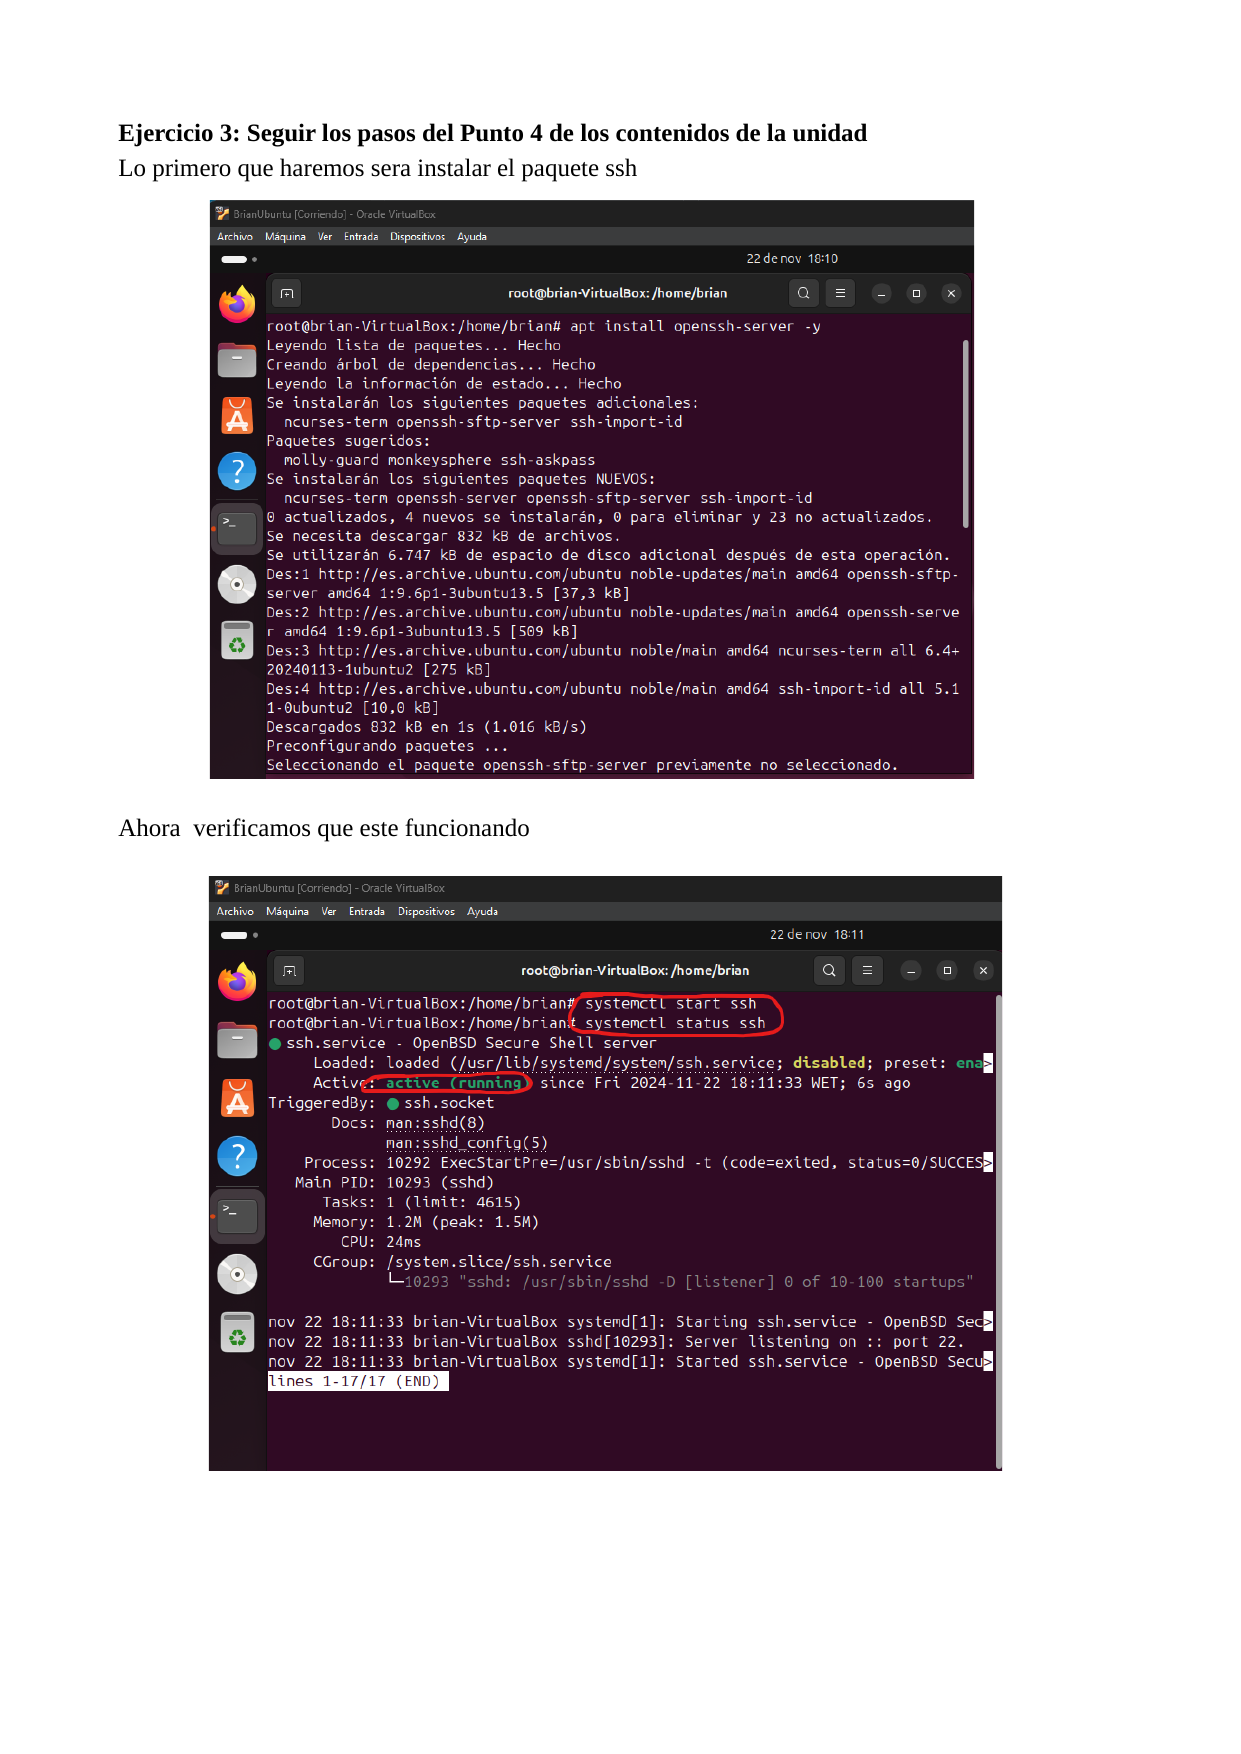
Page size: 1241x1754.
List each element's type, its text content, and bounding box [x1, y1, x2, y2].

subtitle Ejercicio 3: Seguir los pasos del Punto 4 de los contenidos de la unidad [118, 118, 1122, 147]
picture [208, 876, 1003, 1471]
picture [209, 200, 975, 779]
text Lo primero que haremos sera instalar el paquete ssh [118, 153, 1122, 182]
text Ahora verificamos que este funcionando [118, 201, 1122, 875]
